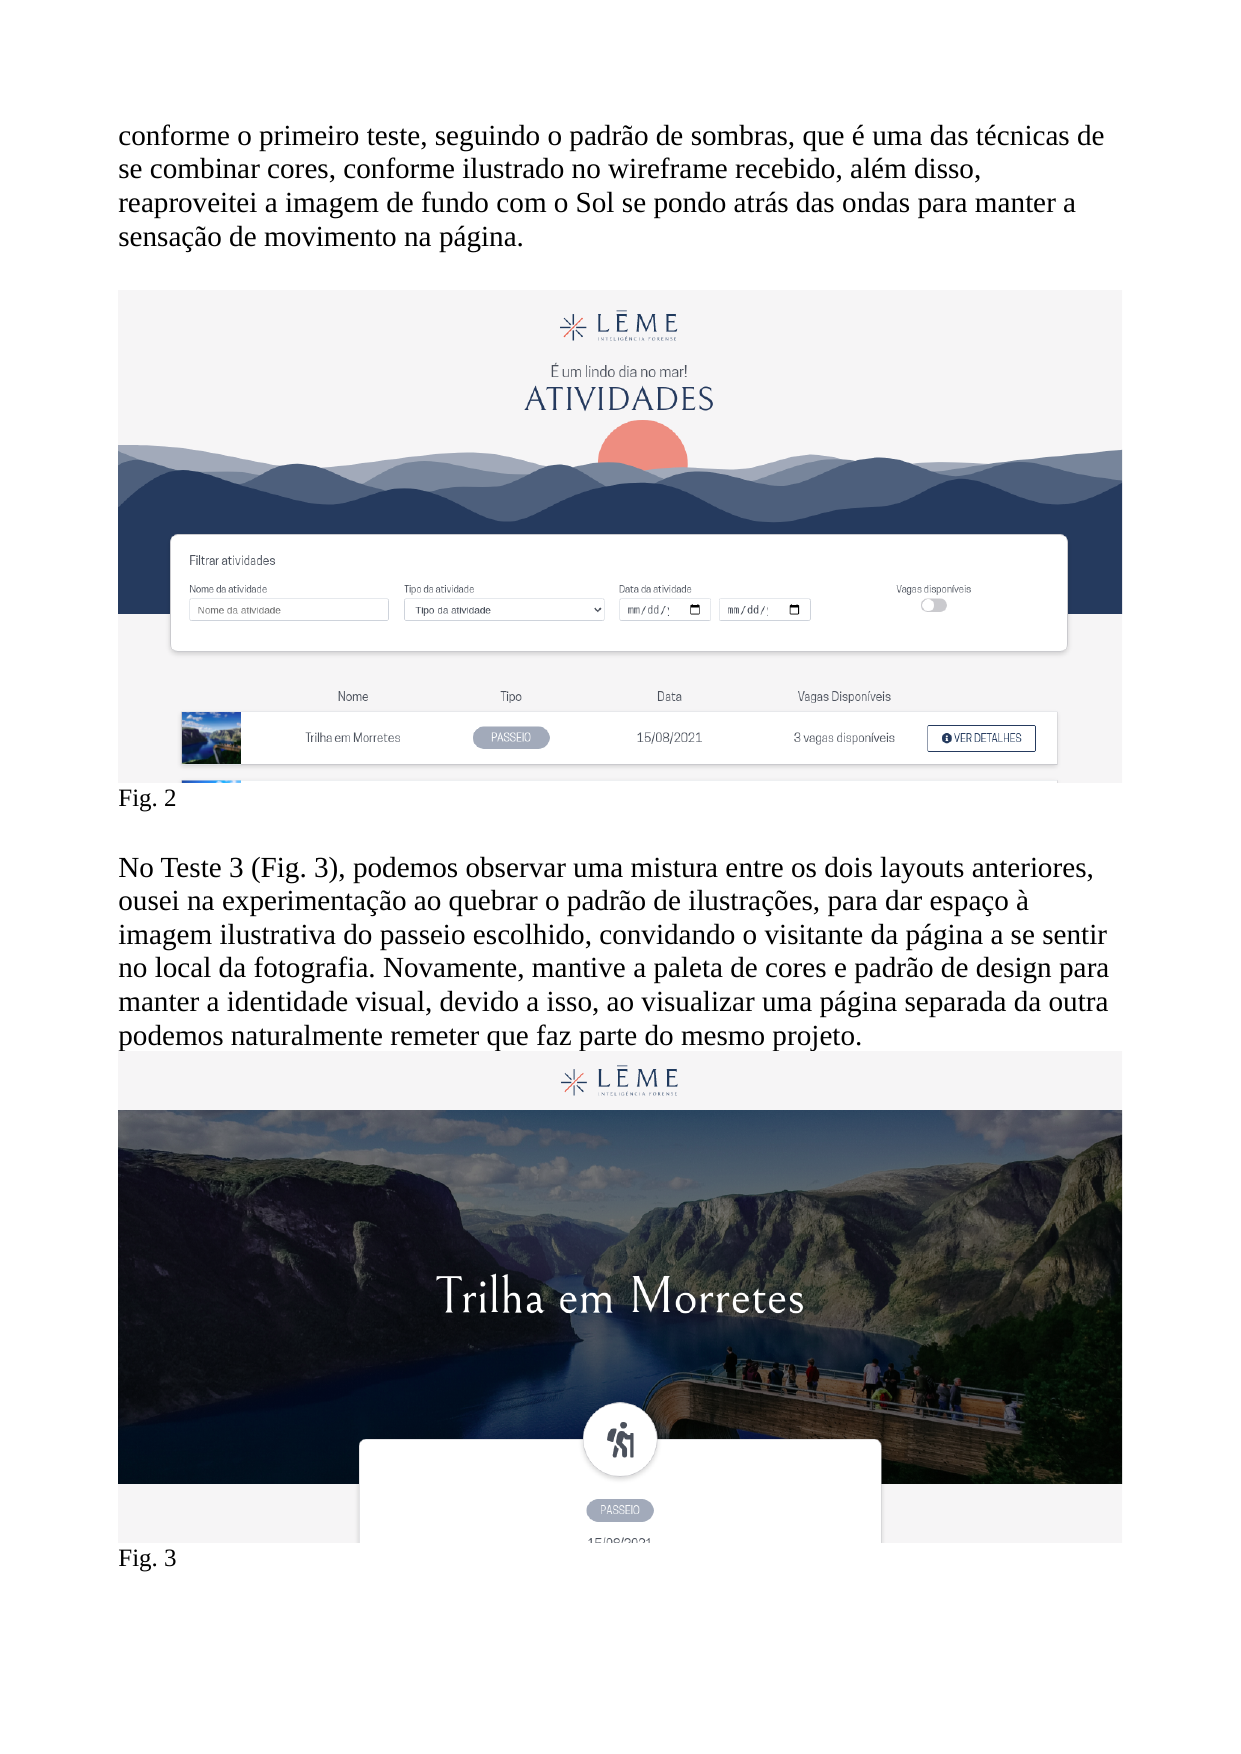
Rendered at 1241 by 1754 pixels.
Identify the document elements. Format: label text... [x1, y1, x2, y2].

picture [118, 290, 1123, 783]
text No Teste 3 (Fig. 3), podemos observar uma mistura entre os dois layouts anteriores, ousei na experimentação ao quebrar o padrão de ilustrações, para dar espaço à imagem ilustrativa do passeio escolhido, convidando o visitante da página a se sentir no local da fotografia. Novamente, mantive a paleta de cores e padrão de design para manter a identidade visual, devido a isso, ao visualizar uma página separada da outra podemos naturalmente remeter que faz parte do mesmo projeto. [118, 850, 1122, 1051]
text Fig. 2 [118, 783, 1122, 812]
picture [118, 1051, 1123, 1543]
text Fig. 3 [118, 1543, 1122, 1571]
text conforme o primeiro teste, seguindo o padrão de sombras, que é uma das técnicas de se combinar cores, conforme ilustrado no wireframe recebido, além disso, reaproveitei a imagem de fundo com o Sol se pondo atrás das ondas para manter a sensação de movimento na página. [118, 118, 1122, 252]
